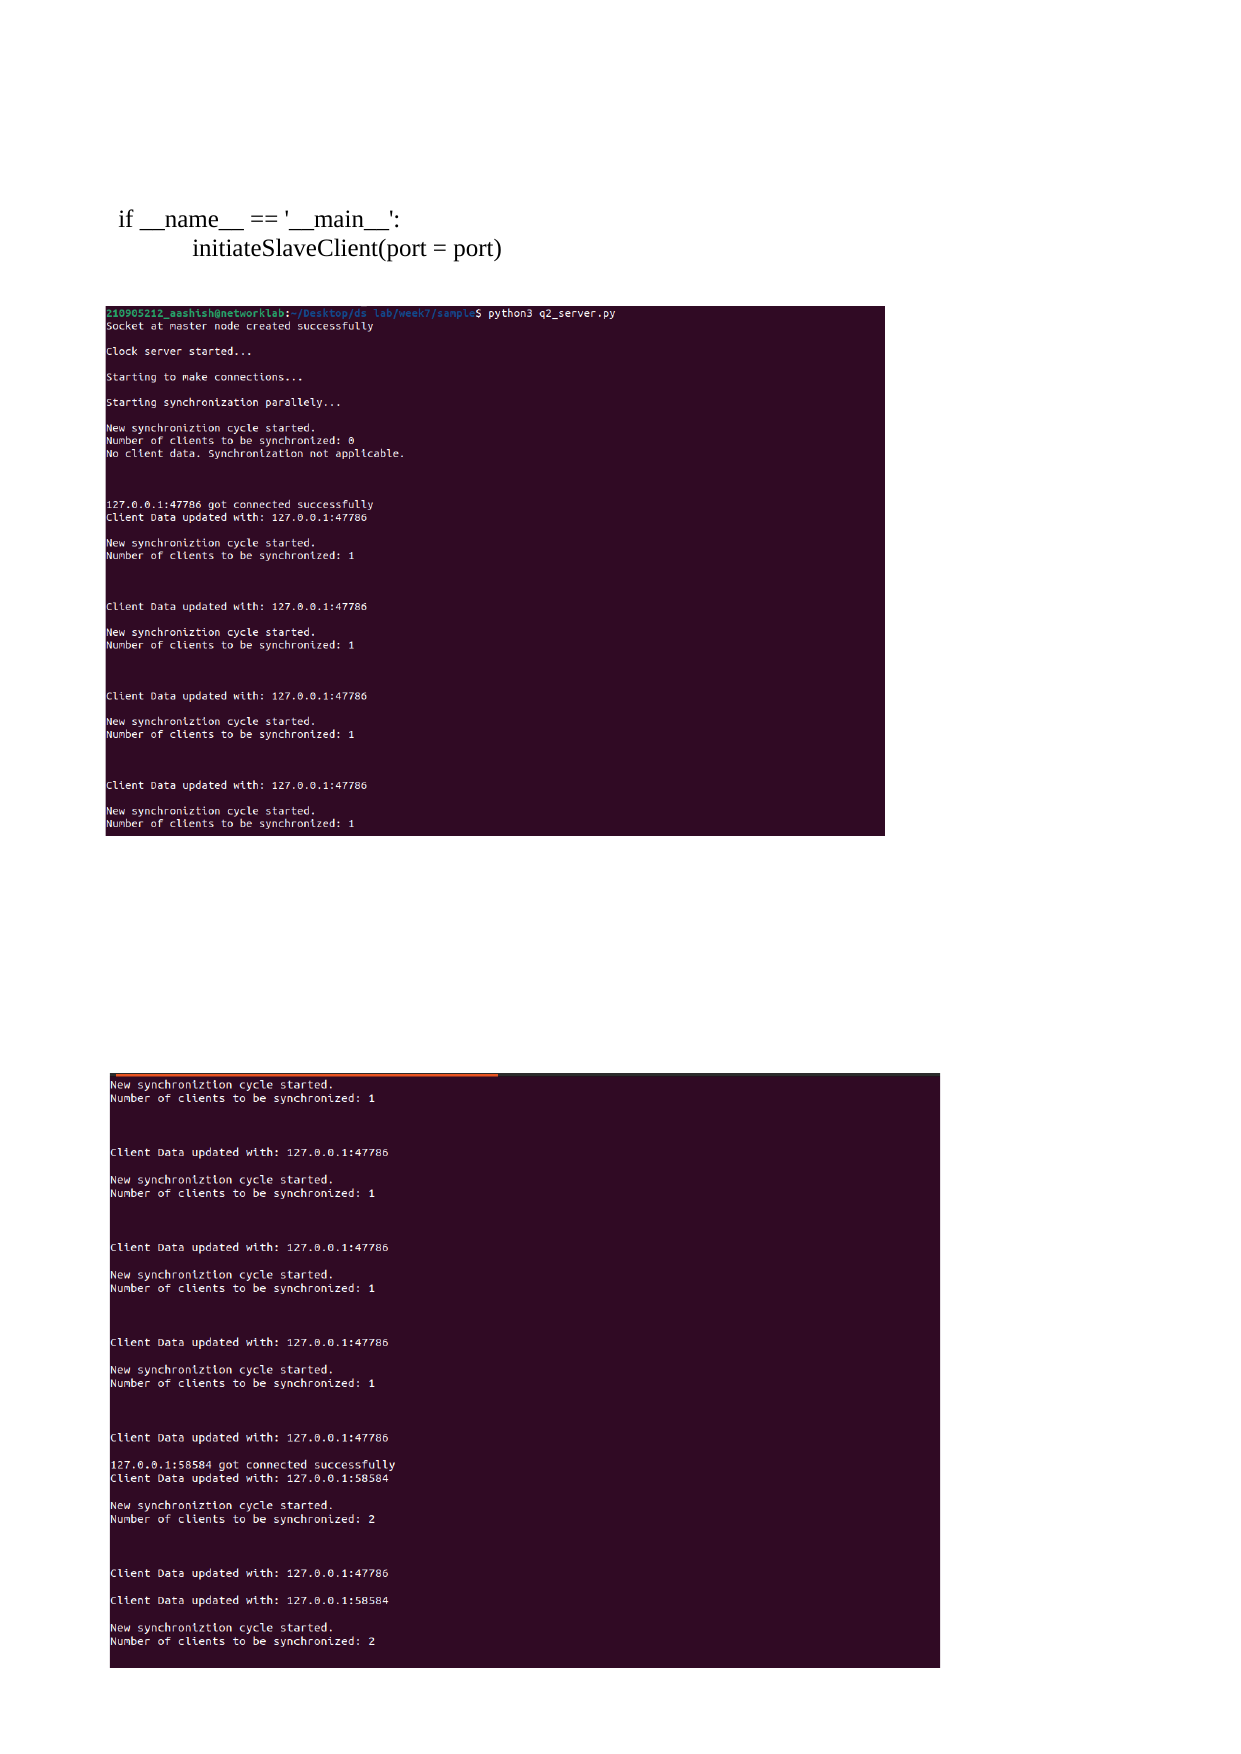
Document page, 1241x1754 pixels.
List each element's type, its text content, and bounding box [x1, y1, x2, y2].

text initiateSlaveClient(port = port) [118, 233, 1122, 1038]
text if __name__ == '__main__': [118, 204, 1122, 233]
picture [105, 306, 885, 836]
picture [109, 1073, 940, 1668]
